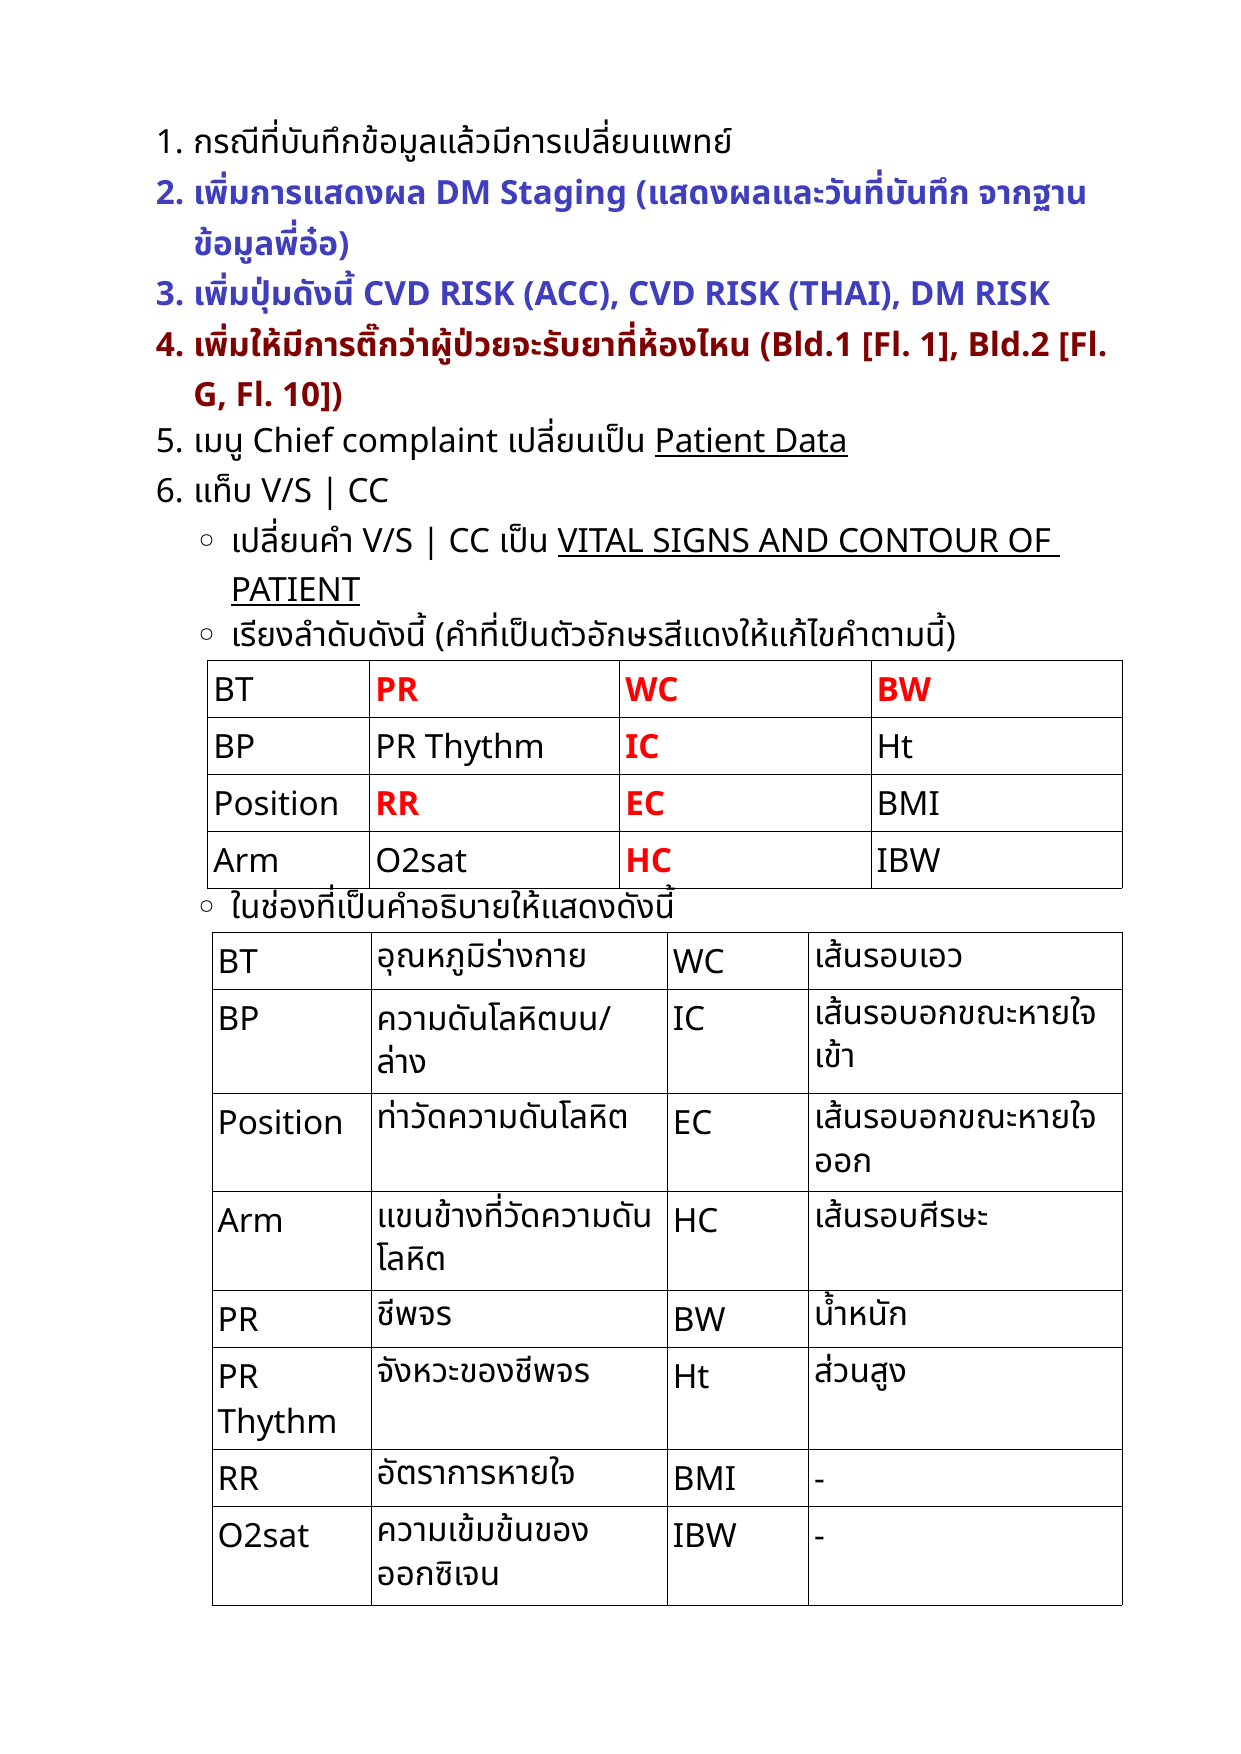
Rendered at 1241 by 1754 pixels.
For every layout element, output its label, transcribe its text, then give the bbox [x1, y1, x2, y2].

table_cell Ht [872, 718, 1122, 774]
table_cell อัตราการหายใจ [372, 1450, 667, 1506]
table_cell RR [213, 1450, 371, 1506]
table_cell PR [213, 1291, 371, 1347]
table_cell เส้นรอบศีรษะ [809, 1192, 1122, 1290]
table_cell - [809, 1450, 1122, 1506]
table_cell ความเข้มข้นของออกซิเจน [372, 1507, 667, 1604]
table_cell BMI [872, 775, 1122, 831]
table_cell น้ำหนัก [809, 1291, 1122, 1347]
list แท็บ V/S | CC [156, 467, 1122, 516]
table_header BT [208, 661, 369, 717]
table_cell PR Thythm [370, 718, 619, 774]
list เรียงลำดับดังนี้ (คำที่เป็นตัวอักษรสีแดงให้แก้ไขคำตามนี้) [193, 611, 1122, 660]
table_cell ความดันโลหิตบน/ล่าง [372, 990, 667, 1093]
table_cell Ht [668, 1348, 808, 1449]
table_cell BW [668, 1291, 808, 1347]
table_cell IBW [872, 832, 1122, 888]
table_cell ท่าวัดความดันโลหิต [372, 1094, 667, 1191]
table_cell HC [620, 832, 871, 888]
table_header อุณหภูมิร่างกาย [372, 933, 667, 989]
table_cell จังหวะของชีพจร [372, 1348, 667, 1449]
table_cell - [809, 1507, 1122, 1604]
table_header WC [620, 661, 871, 717]
list เพิ่มการแสดงผล DM Staging (แสดงผลและวันที่บันทึก จากฐานข้อมูลพี่อ๋อ) [156, 169, 1122, 270]
table_cell Position [208, 775, 369, 831]
table_cell O2sat [213, 1507, 371, 1604]
table_header BW [872, 661, 1122, 717]
table_header BT [213, 933, 371, 989]
table_cell O2sat [370, 832, 619, 888]
table_cell BP [213, 990, 371, 1093]
list เพิ่มปุ่มดังนี้ CVD RISK (ACC), CVD RISK (THAI), DM RISK [156, 270, 1122, 321]
table_cell ส่วนสูง [809, 1348, 1122, 1449]
list กรณีที่บันทึกข้อมูลแล้วมีการเปลี่ยนแพทย์ [156, 118, 1122, 169]
table_header WC [668, 933, 808, 989]
table_cell เส้นรอบอกขณะหายใจออก [809, 1094, 1122, 1191]
table_cell แขนข้างที่วัดความดันโลหิต [372, 1192, 667, 1290]
table_cell BMI [668, 1450, 808, 1506]
table_cell Position [213, 1094, 371, 1191]
table_header เส้นรอบเอว [809, 933, 1122, 989]
list เปลี่ยนคำ V/S | CC เป็น VITAL SIGNS AND CONTOUR OF PATIENT [193, 516, 1122, 611]
table_cell HC [668, 1192, 808, 1290]
table_cell Arm [213, 1192, 371, 1290]
table_cell EC [620, 775, 871, 831]
list เมนู Chief complaint เปลี่ยนเป็น Patient Data [156, 417, 1122, 467]
table_cell ชีพจร [372, 1291, 667, 1347]
table_cell IC [620, 718, 871, 774]
table_cell IBW [668, 1507, 808, 1604]
list เพิ่มให้มีการติ๊กว่าผู้ป่วยจะรับยาที่ห้องไหน (Bld.1 [Fl. 1], Bld.2 [Fl. G, Fl. 10]) [156, 321, 1122, 417]
table_cell เส้นรอบอกขณะหายใจเข้า [809, 990, 1122, 1093]
table_cell RR [370, 775, 619, 831]
table_cell EC [668, 1094, 808, 1191]
list ในช่องที่เป็นคำอธิบายให้แสดงดังนี้ [193, 888, 1122, 932]
table_cell IC [668, 990, 808, 1093]
table_header PR [370, 661, 619, 717]
table_cell BP [208, 718, 369, 774]
table_cell PR Thythm [213, 1348, 371, 1449]
table_cell Arm [208, 832, 369, 888]
